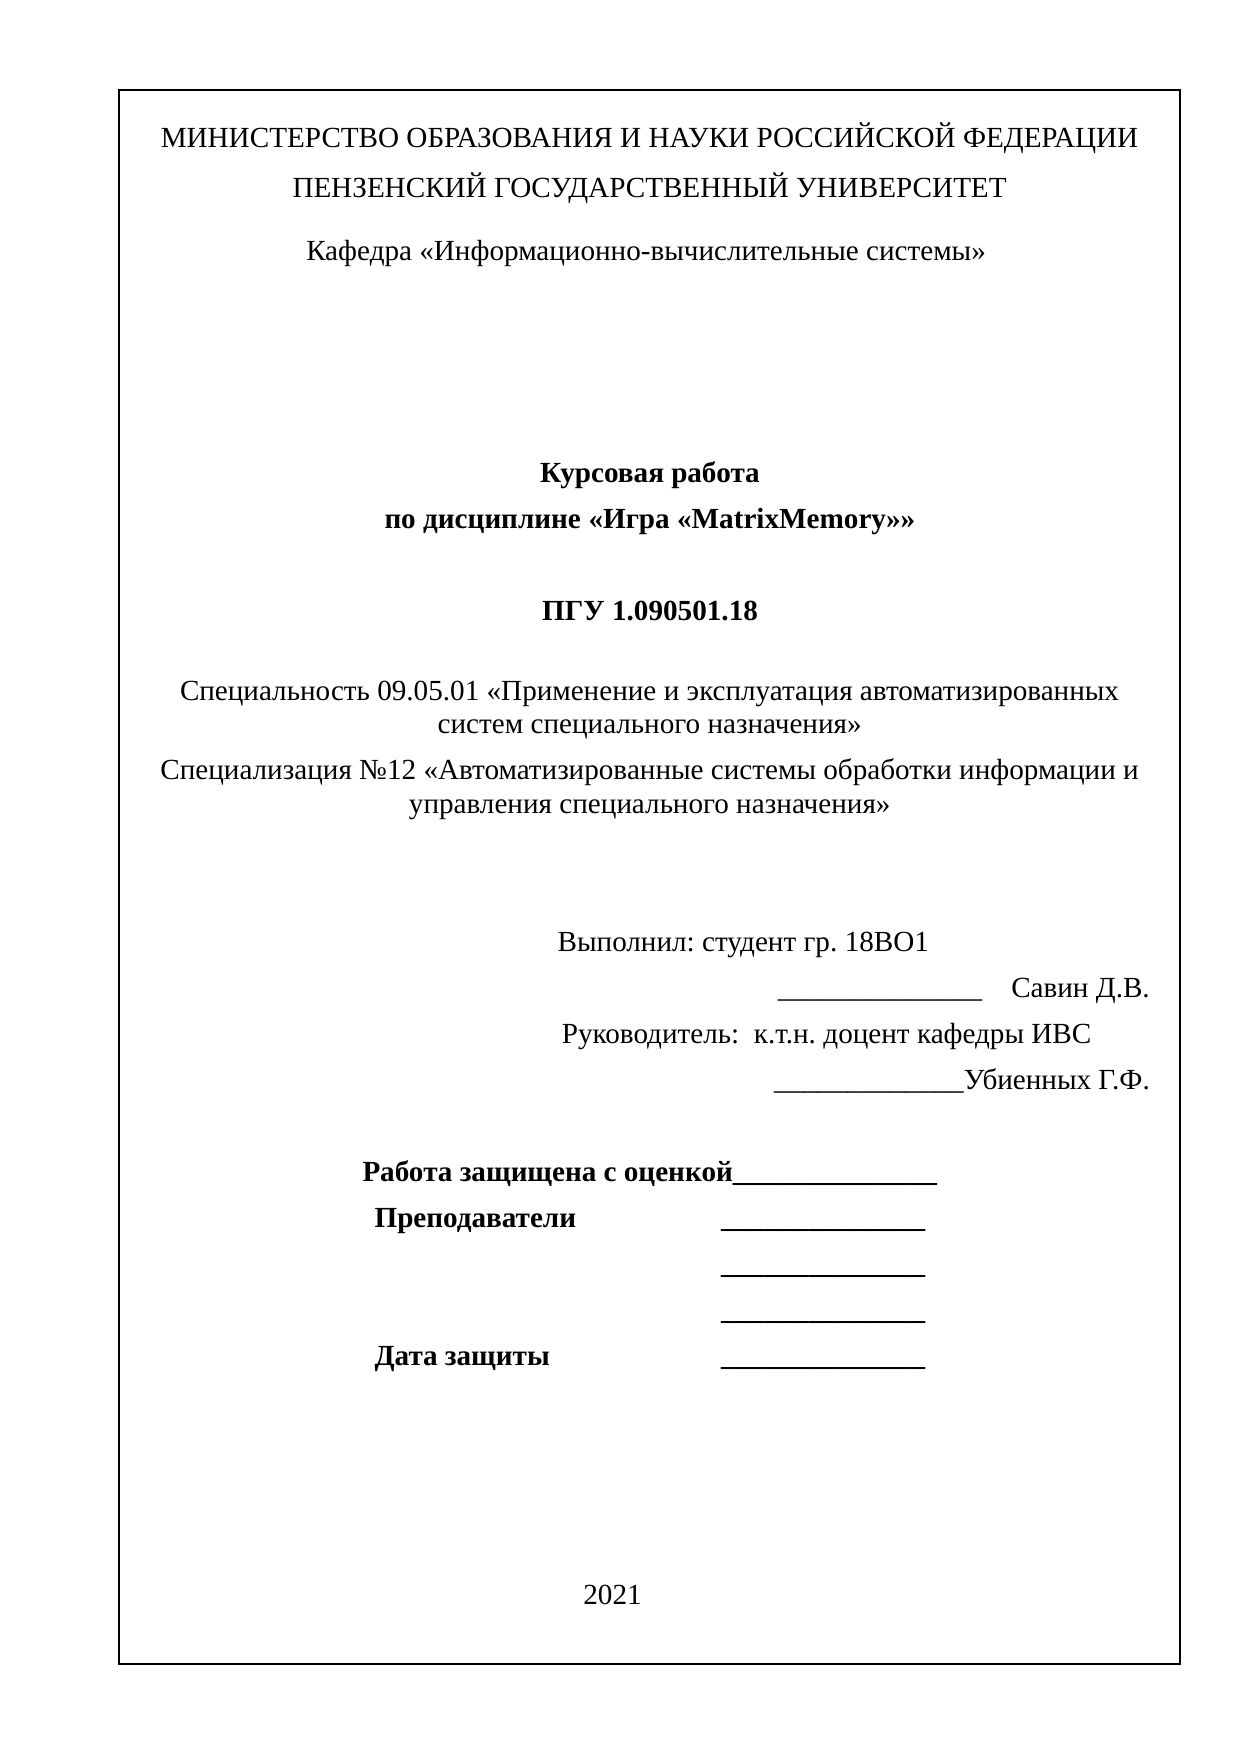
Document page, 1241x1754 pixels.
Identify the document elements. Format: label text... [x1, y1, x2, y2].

text Работа защищена с оценкой______________ [150, 1154, 1149, 1188]
text _____________Убиенных Г.Ф. [160, 1062, 1179, 1096]
text Руководитель: к.т.н. доцент кафедры ИВС [150, 1016, 1149, 1050]
text Специализация №12 «Автоматизированные системы обработки информации и управления специального назначения» [150, 752, 1149, 819]
text ______________ [150, 1292, 1149, 1326]
text ______________ Савин Д.В. [167, 970, 1179, 1004]
text ______________ [150, 1246, 1149, 1280]
text по дисциплине «Игра «MatrixMemory»» [150, 501, 1149, 535]
text [1181, 970, 1208, 1004]
text 2021 [150, 1577, 1074, 1611]
text Кафедра «Информационно-вычислительные системы» [150, 233, 1149, 267]
text Преподаватели ______________ [150, 1200, 1149, 1234]
text [1181, 1062, 1208, 1096]
text ПЕНЗЕНСКИЙ ГОСУДАРСТВЕННЫЙ УНИВЕРСИТЕТ [150, 170, 1149, 204]
text Специальность 09.05.01 «Применение и эксплуатация автоматизированных систем специального назначения» [150, 673, 1149, 740]
text Дата защиты ______________ [150, 1338, 1149, 1372]
text Выполнил: студент гр. 18ВО1 [150, 924, 1149, 958]
text Курсовая работа [150, 455, 1149, 489]
text ПГУ 1.090501.18 [150, 593, 1149, 627]
text МИНИСТЕРСТВО ОБРАЗОВАНИЯ И НАУКИ РОССИЙСКОЙ ФЕДЕРАЦИИ [150, 120, 1149, 154]
